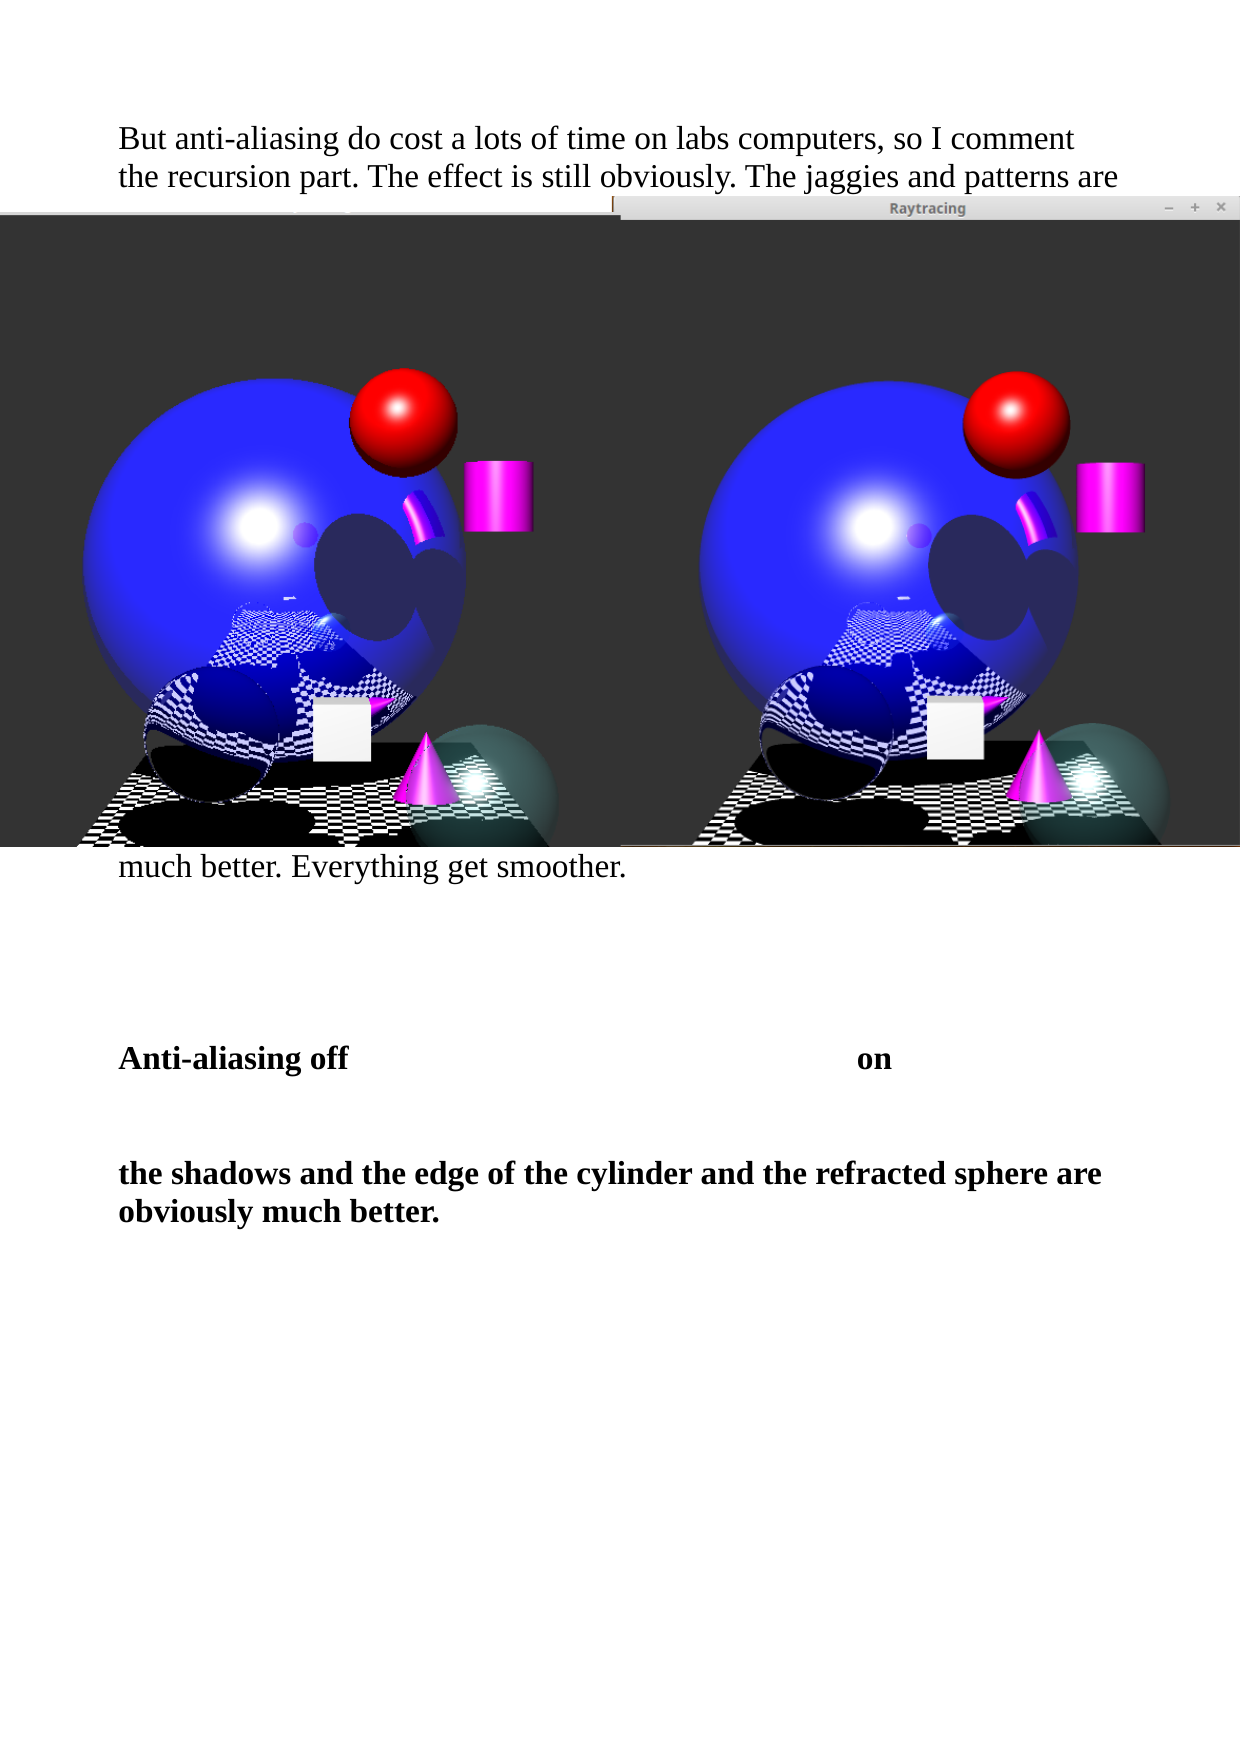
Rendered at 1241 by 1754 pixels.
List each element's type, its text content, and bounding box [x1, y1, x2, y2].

picture [0, 196, 1240, 847]
text But anti-aliasing do cost a lots of time on labs computers, so I comment the recursion part. The effect is still obviously. The jaggies and patterns are [118, 118, 1122, 212]
text the shadows and the edge of the cylinder and the refracted sphere are obviously much better. [118, 1153, 1122, 1230]
text Anti-aliasing off on [118, 1038, 1122, 1077]
text much better. Everything get smoother. [118, 847, 1122, 885]
